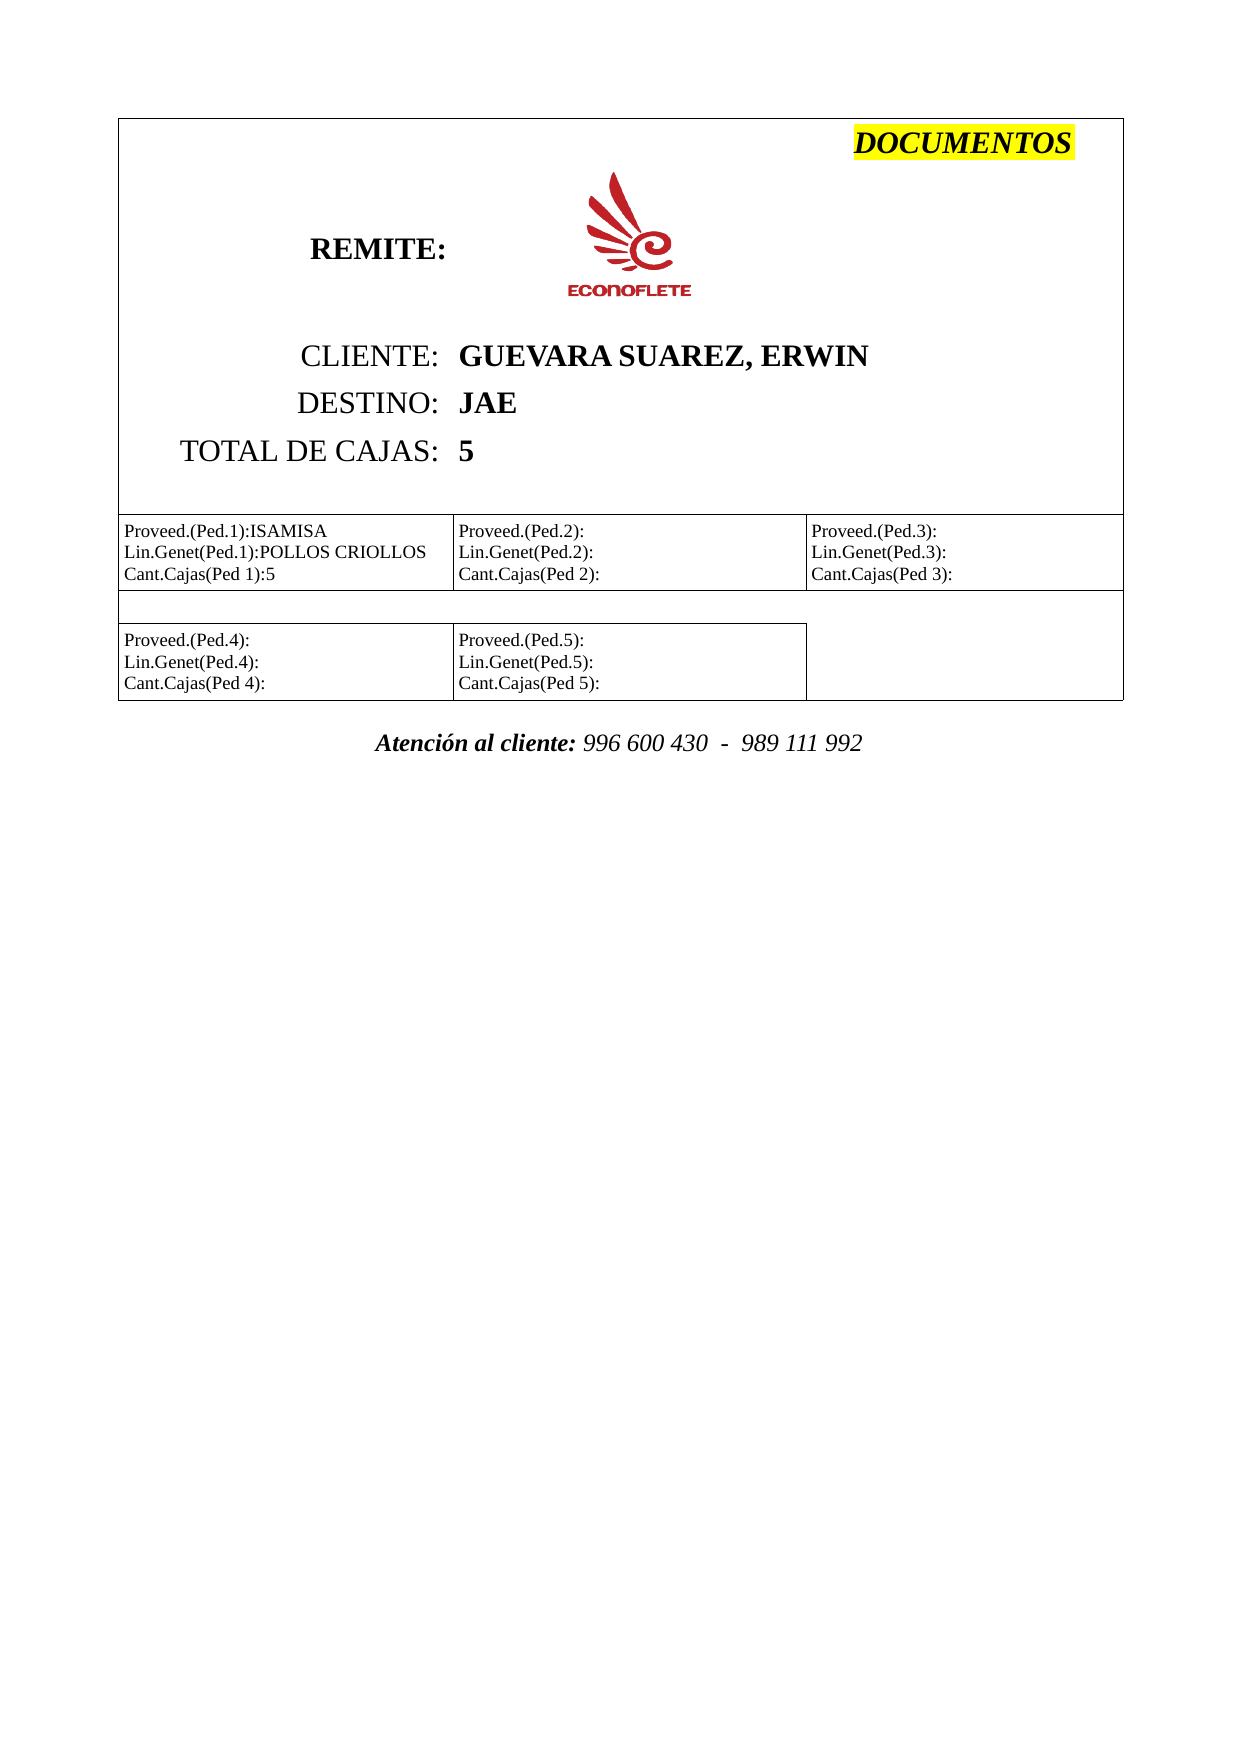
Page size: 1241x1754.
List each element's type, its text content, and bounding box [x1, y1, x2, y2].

table_header [453, 119, 806, 166]
table_cell CLIENTE: [119, 332, 453, 379]
table_cell [806, 379, 1123, 426]
table_cell [806, 166, 1123, 332]
table_cell 5 [453, 426, 1123, 474]
table_cell [807, 623, 1123, 699]
table_cell GUEVARA SUAREZ, ERWIN [453, 332, 1123, 379]
table_cell [453, 474, 806, 514]
table_cell [806, 474, 1123, 514]
table_cell REMITE: [119, 166, 453, 332]
table_cell [453, 591, 806, 623]
table_cell JAE [453, 379, 806, 426]
text Atención al cliente: 996 600 430 - 989 111 992 [118, 728, 1122, 757]
table_cell Proveed.(Ped.3): Lin.Genet(Ped.3): Cant.Cajas(Ped 3): [807, 515, 1123, 590]
table_cell TOTAL DE CAJAS: [119, 426, 453, 474]
table_cell Proveed.(Ped.4): Lin.Genet(Ped.4): Cant.Cajas(Ped 4): [119, 624, 453, 699]
table_cell Proveed.(Ped.5): Lin.Genet(Ped.5): Cant.Cajas(Ped 5): [454, 624, 806, 699]
picture [552, 171, 707, 297]
table_cell [453, 166, 806, 332]
table_cell [806, 591, 1123, 623]
table_cell [119, 591, 453, 623]
table_cell Proveed.(Ped.2): Lin.Genet(Ped.2): Cant.Cajas(Ped 2): [454, 515, 806, 590]
table_cell [119, 474, 453, 514]
table_header DOCUMENTOS [806, 119, 1123, 166]
table_cell Proveed.(Ped.1):ISAMISA Lin.Genet(Ped.1):POLLOS CRIOLLOS Cant.Cajas(Ped 1):5 [119, 515, 453, 590]
table_header [119, 119, 453, 166]
table_cell DESTINO: [119, 379, 453, 426]
